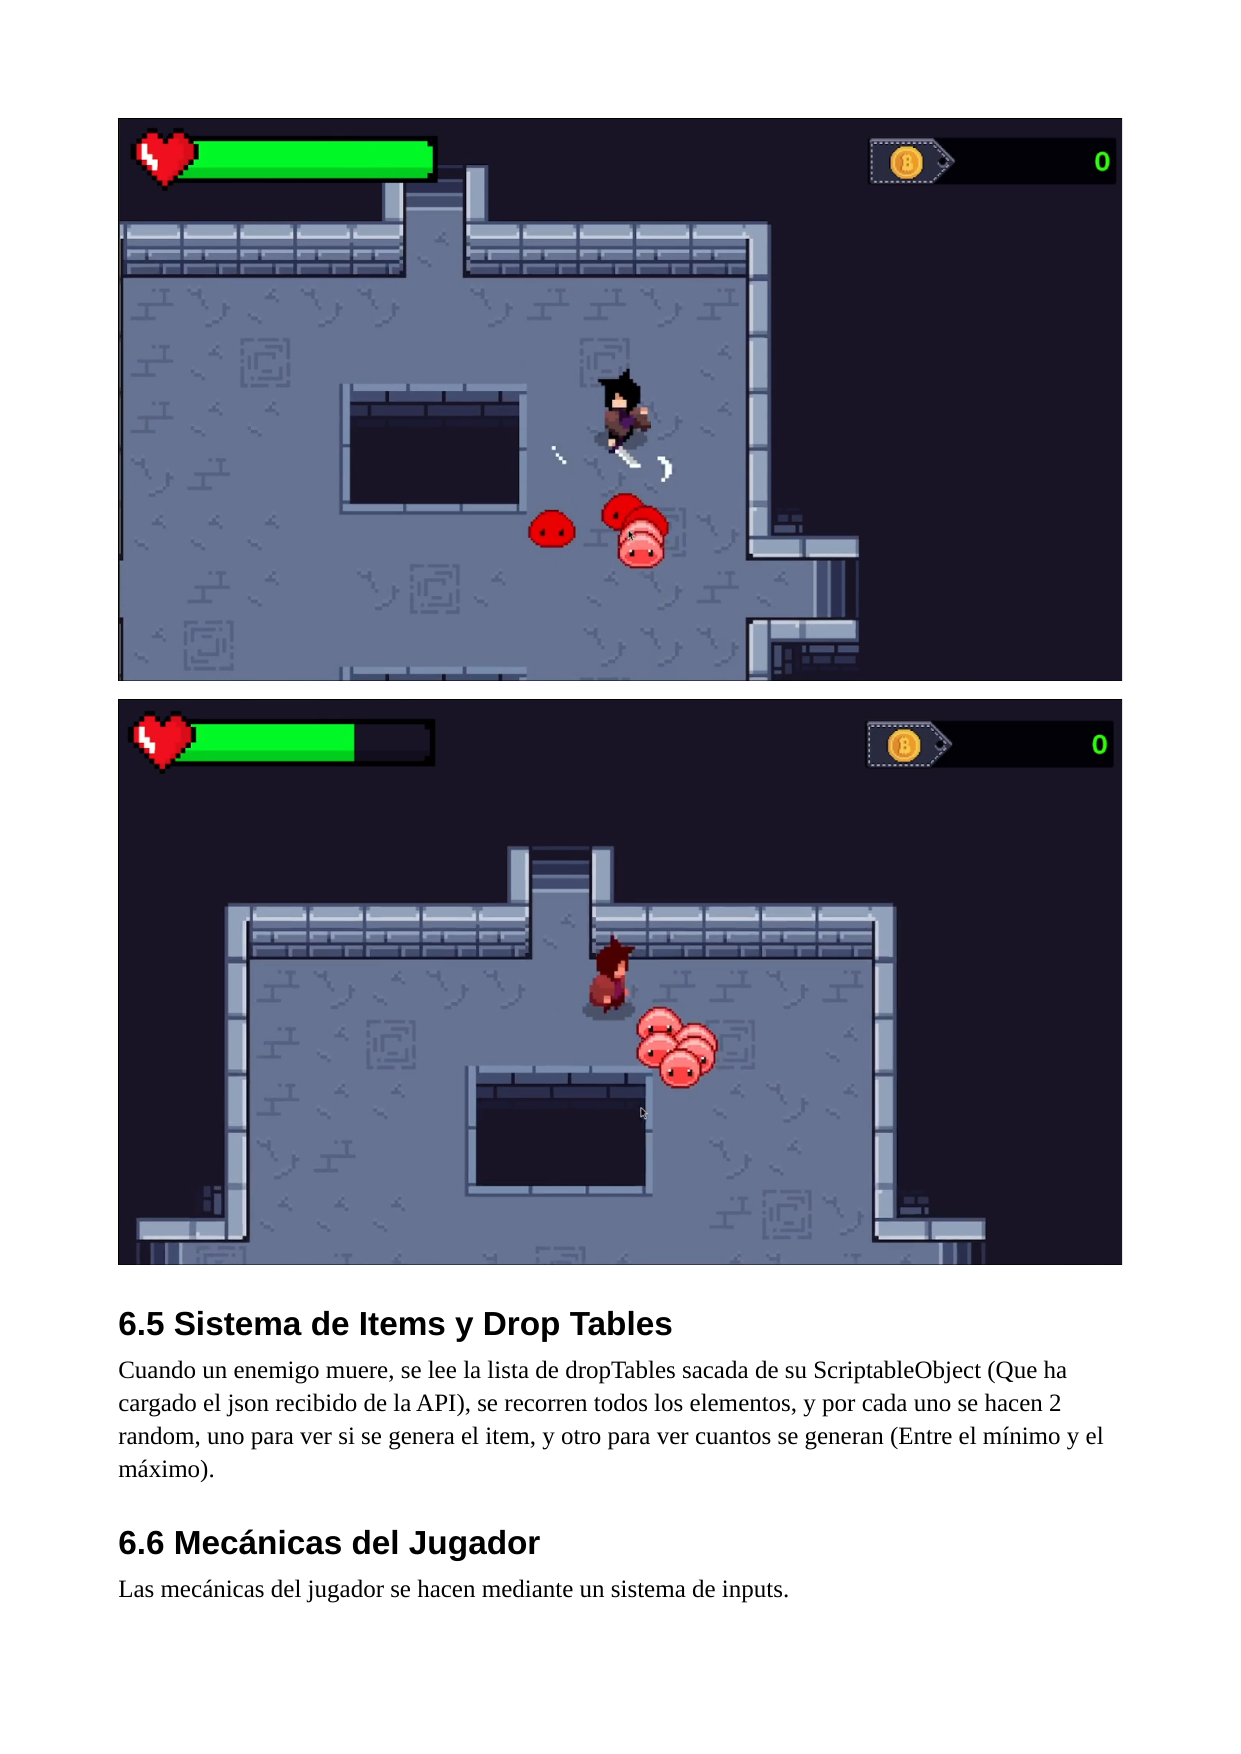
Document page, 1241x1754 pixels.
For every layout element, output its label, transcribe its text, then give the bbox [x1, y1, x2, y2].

picture [118, 118, 1123, 681]
subtitle 6.6 Mecánicas del Jugador [118, 1523, 1122, 1561]
text Las mecánicas del jugador se hacen mediante un sistema de inputs. [118, 1574, 1122, 1603]
picture [118, 699, 1123, 1265]
text Cuando un enemigo muere, se lee la lista de dropTables sacada de su ScriptableObject (Que ha cargado el json recibido de la API), se recorren todos los elementos, y por cada uno se hacen 2 random, uno para ver si se genera el item, y otro para ver cuantos se generan (Entre el mínimo y el máximo). [118, 1355, 1122, 1483]
subtitle 6.5 Sistema de Items y Drop Tables [118, 1304, 1122, 1343]
